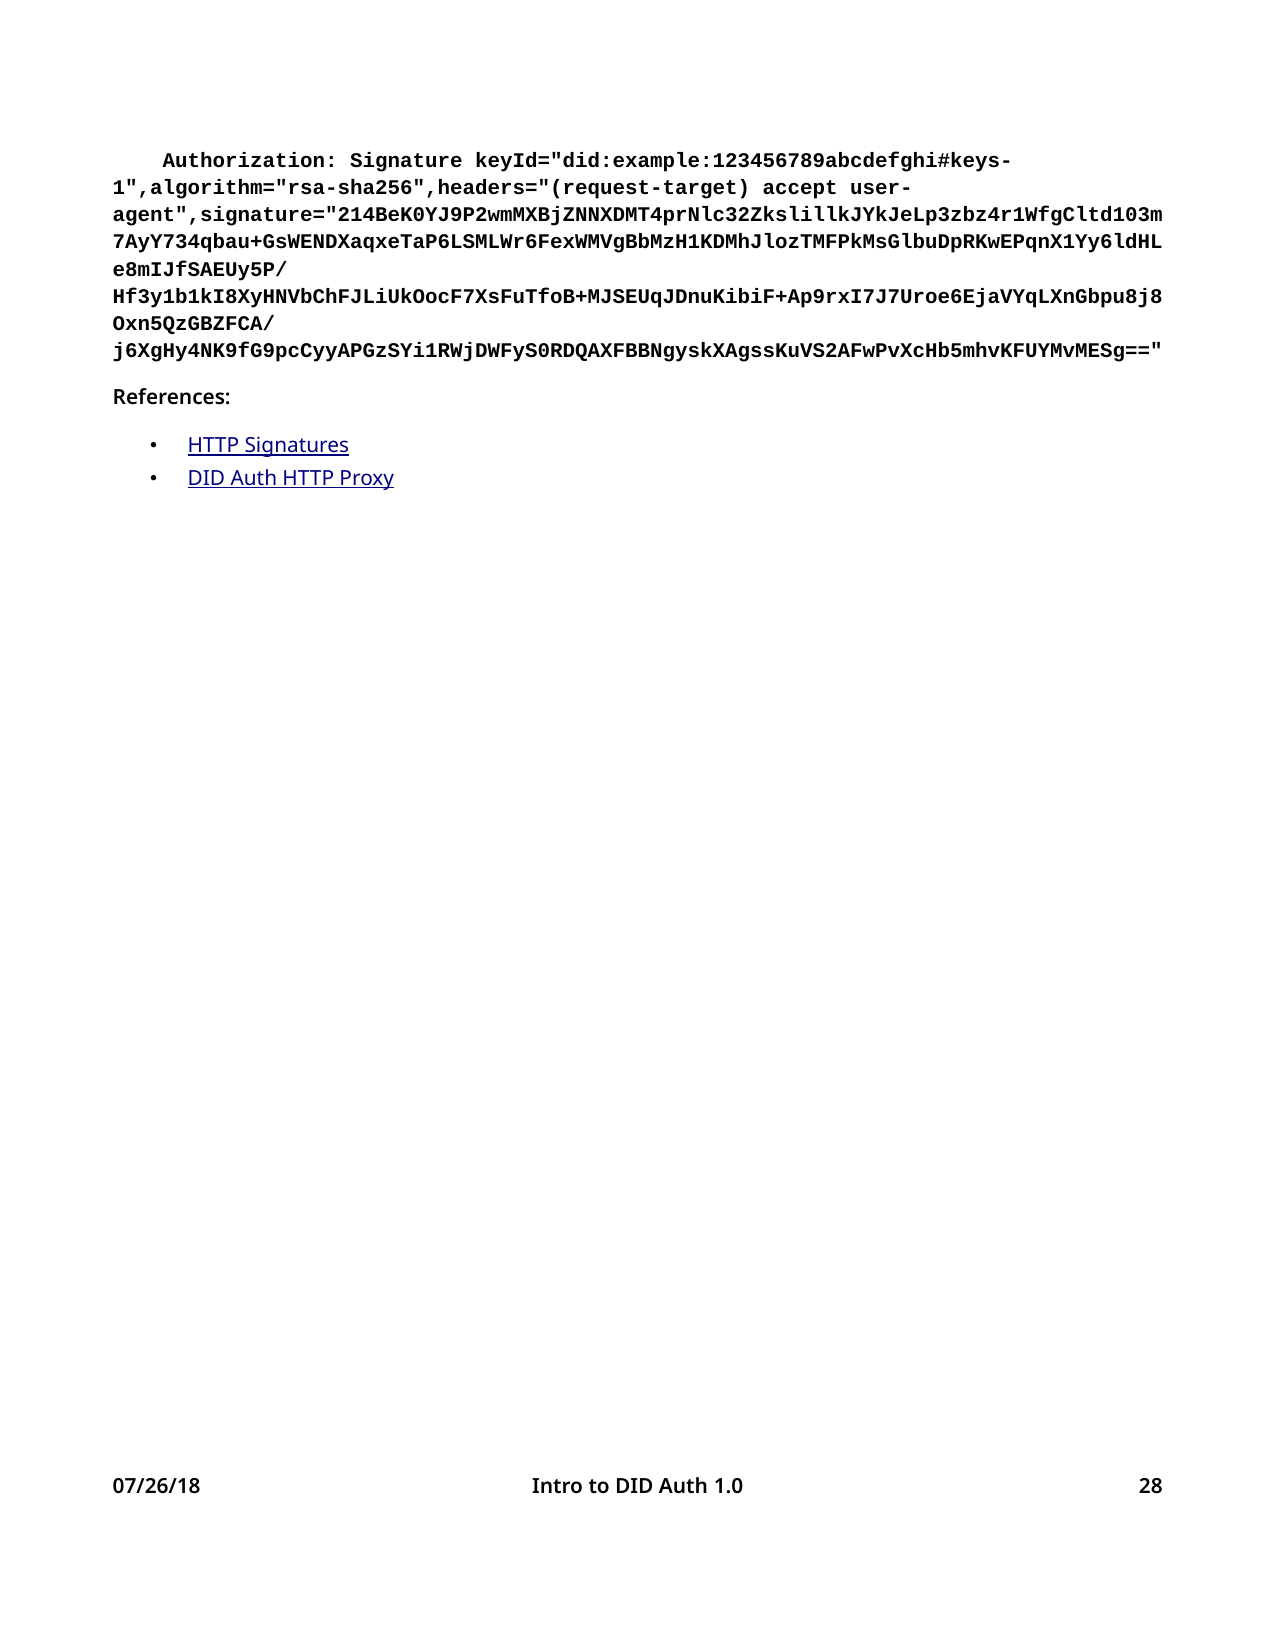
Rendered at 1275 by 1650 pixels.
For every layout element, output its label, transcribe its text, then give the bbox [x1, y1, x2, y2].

text Authorization: Signature keyId="did:example:123456789abcdefghi#keys-1",algorithm="rsa-sha256",headers="(request-target) accept user-agent",signature="214BeK0YJ9P2wmMXBjZNNXDMT4prNlc32ZkslillkJYkJeLp3zbz4r1WfgCltd103m7AyY734qbau+GsWENDXaqxeTaP6LSMLWr6FexWMVgBbMzH1KDMhJlozTMFPkMsGlbuDpRKwEPqnX1Yy6ldHLe8mIJfSAEUy5P/Hf3y1b1kI8XyHNVbChFJLiUkOocF7XsFuTfoB+MJSEUqJDnuKibiF+Ap9rxI7J7Uroe6EjaVYqLXnGbpu8j8Oxn5QzGBZFCA/j6XgHy4NK9fG9pcCyyAPGzSYi1RWjDWFyS0RDQAXFBBNgyskXAgssKuVS2AFwPvXcHb5mhvKFUYMvMESg==" [112, 150, 1162, 364]
text References: [112, 382, 1162, 411]
list DID Auth HTTP Proxy [150, 463, 1162, 491]
list HTTP Signatures [150, 430, 1162, 458]
